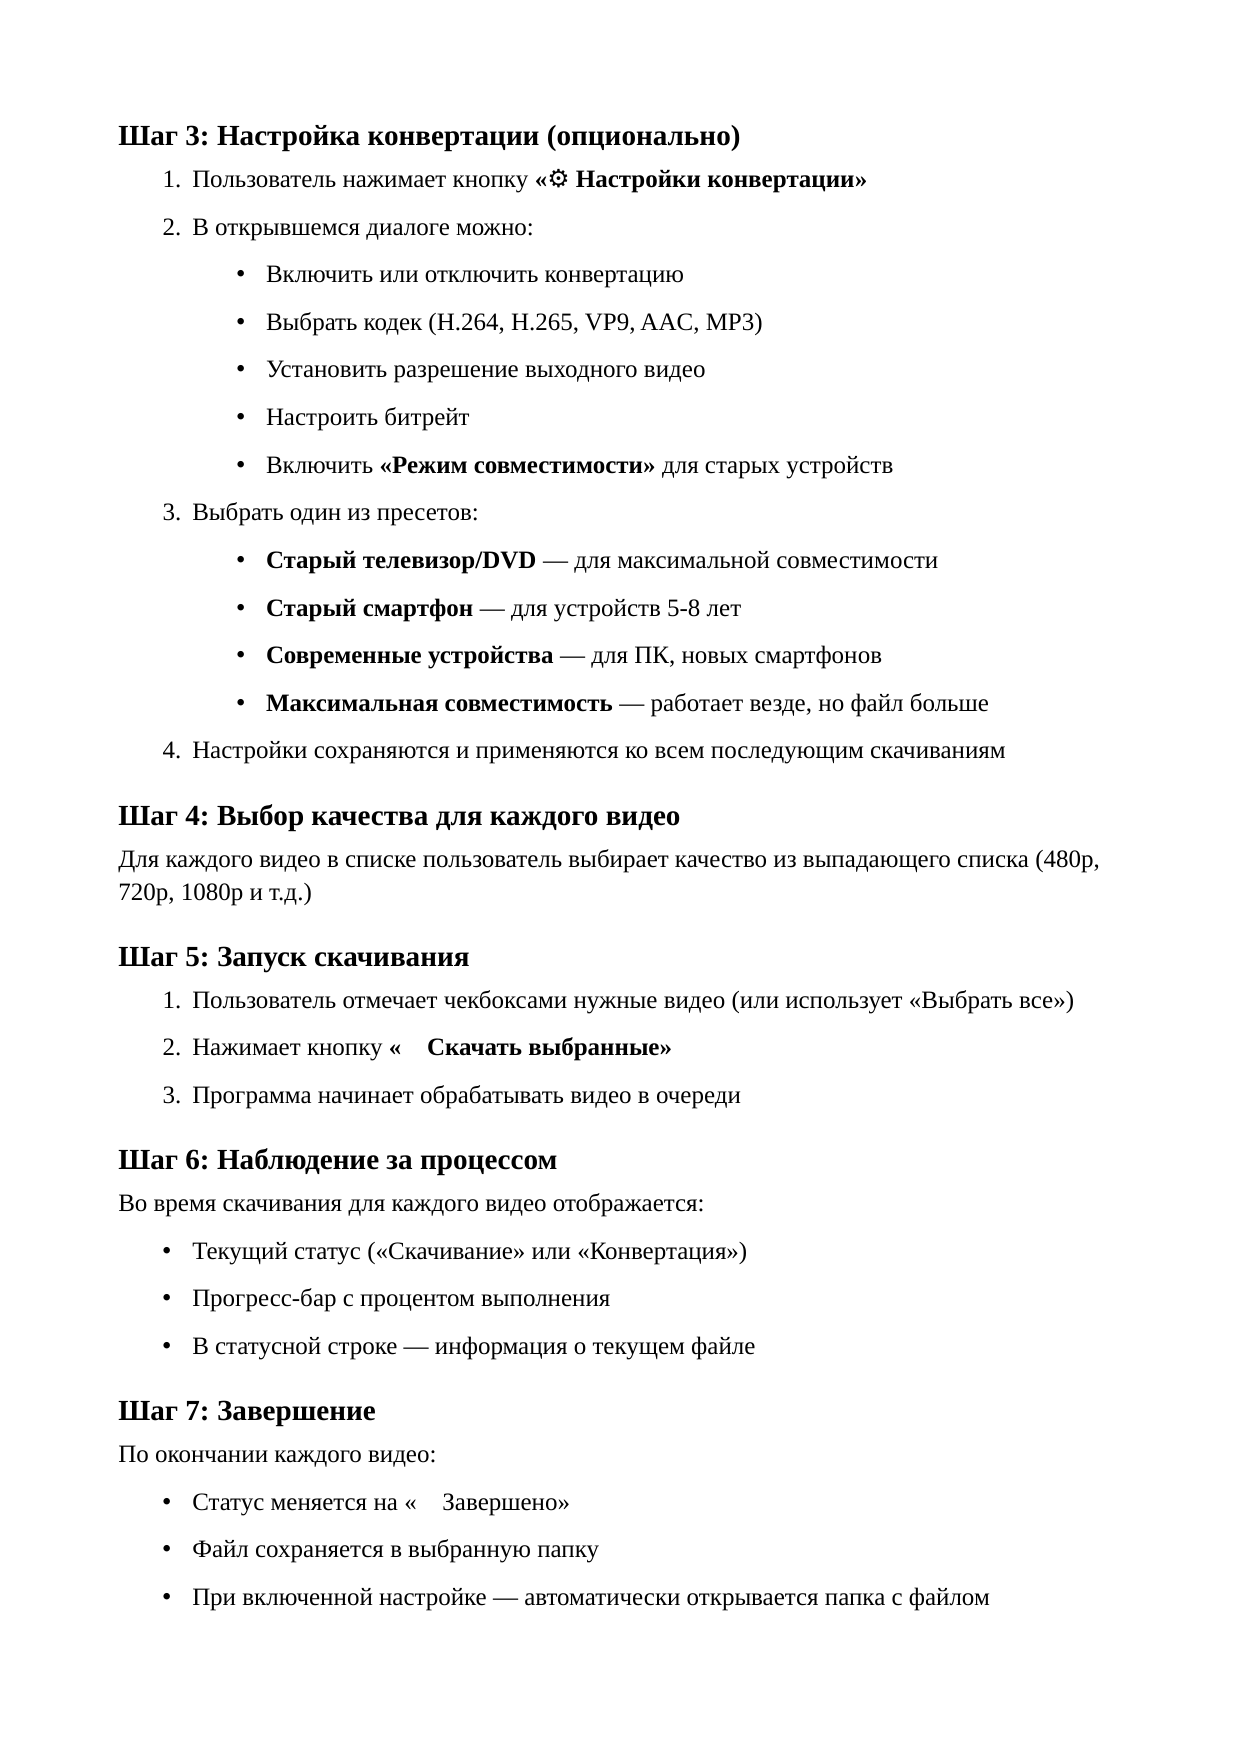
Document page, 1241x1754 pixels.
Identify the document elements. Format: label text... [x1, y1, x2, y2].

list Выбрать один из пресетов: [162, 497, 1122, 526]
list Пользователь отмечает чекбоксами нужные видео (или использует «Выбрать все») [162, 985, 1122, 1014]
list Пользователь нажимает кнопку «⚙ Настройки конвертации» [162, 164, 1122, 193]
list Статус меняется на «✅ Завершено» [162, 1487, 1122, 1516]
list Старый смартфон — для устройств 5-8 лет [236, 593, 1122, 621]
text По окончании каждого видео: [118, 1439, 1122, 1468]
subtitle Шаг 3: Настройка конвертации (опционально) [118, 118, 1122, 152]
list Файл сохраняется в выбранную папку [162, 1534, 1122, 1563]
list В статусной строке — информация о текущем файле [162, 1331, 1122, 1360]
subtitle Шаг 7: Завершение [118, 1393, 1122, 1427]
list В открывшемся диалоге можно: [162, 212, 1122, 241]
list Настройки сохраняются и применяются ко всем последующим скачиваниям [162, 735, 1122, 764]
list Текущий статус («Скачивание» или «Конвертация») [162, 1236, 1122, 1265]
list Нажимает кнопку «🚀 Скачать выбранные» [162, 1032, 1122, 1061]
list Старый телевизор/DVD — для максимальной совместимости [236, 545, 1122, 574]
subtitle Шаг 4: Выбор качества для каждого видео [118, 798, 1122, 831]
list Максимальная совместимость — работает везде, но файл больше [236, 688, 1122, 717]
text Во время скачивания для каждого видео отображается: [118, 1188, 1122, 1217]
subtitle Шаг 6: Наблюдение за процессом [118, 1142, 1122, 1176]
list Выбрать кодек (H.264, H.265, VP9, AAC, MP3) [236, 307, 1122, 336]
list Включить или отключить конвертацию [236, 259, 1122, 288]
list Включить «Режим совместимости» для старых устройств [236, 450, 1122, 478]
list Программа начинает обрабатывать видео в очереди [162, 1080, 1122, 1109]
list Современные устройства — для ПК, новых смартфонов [236, 640, 1122, 669]
list Установить разрешение выходного видео [236, 354, 1122, 383]
list Настроить битрейт [236, 402, 1122, 431]
list Прогресс-бар с процентом выполнения [162, 1283, 1122, 1312]
text Для каждого видео в списке пользователь выбирает качество из выпадающего списка (480p, 720p, 1080p и т.д.) [118, 844, 1122, 905]
subtitle Шаг 5: Запуск скачивания [118, 939, 1122, 972]
list При включенной настройке — автоматически открывается папка с файлом [162, 1582, 1122, 1611]
